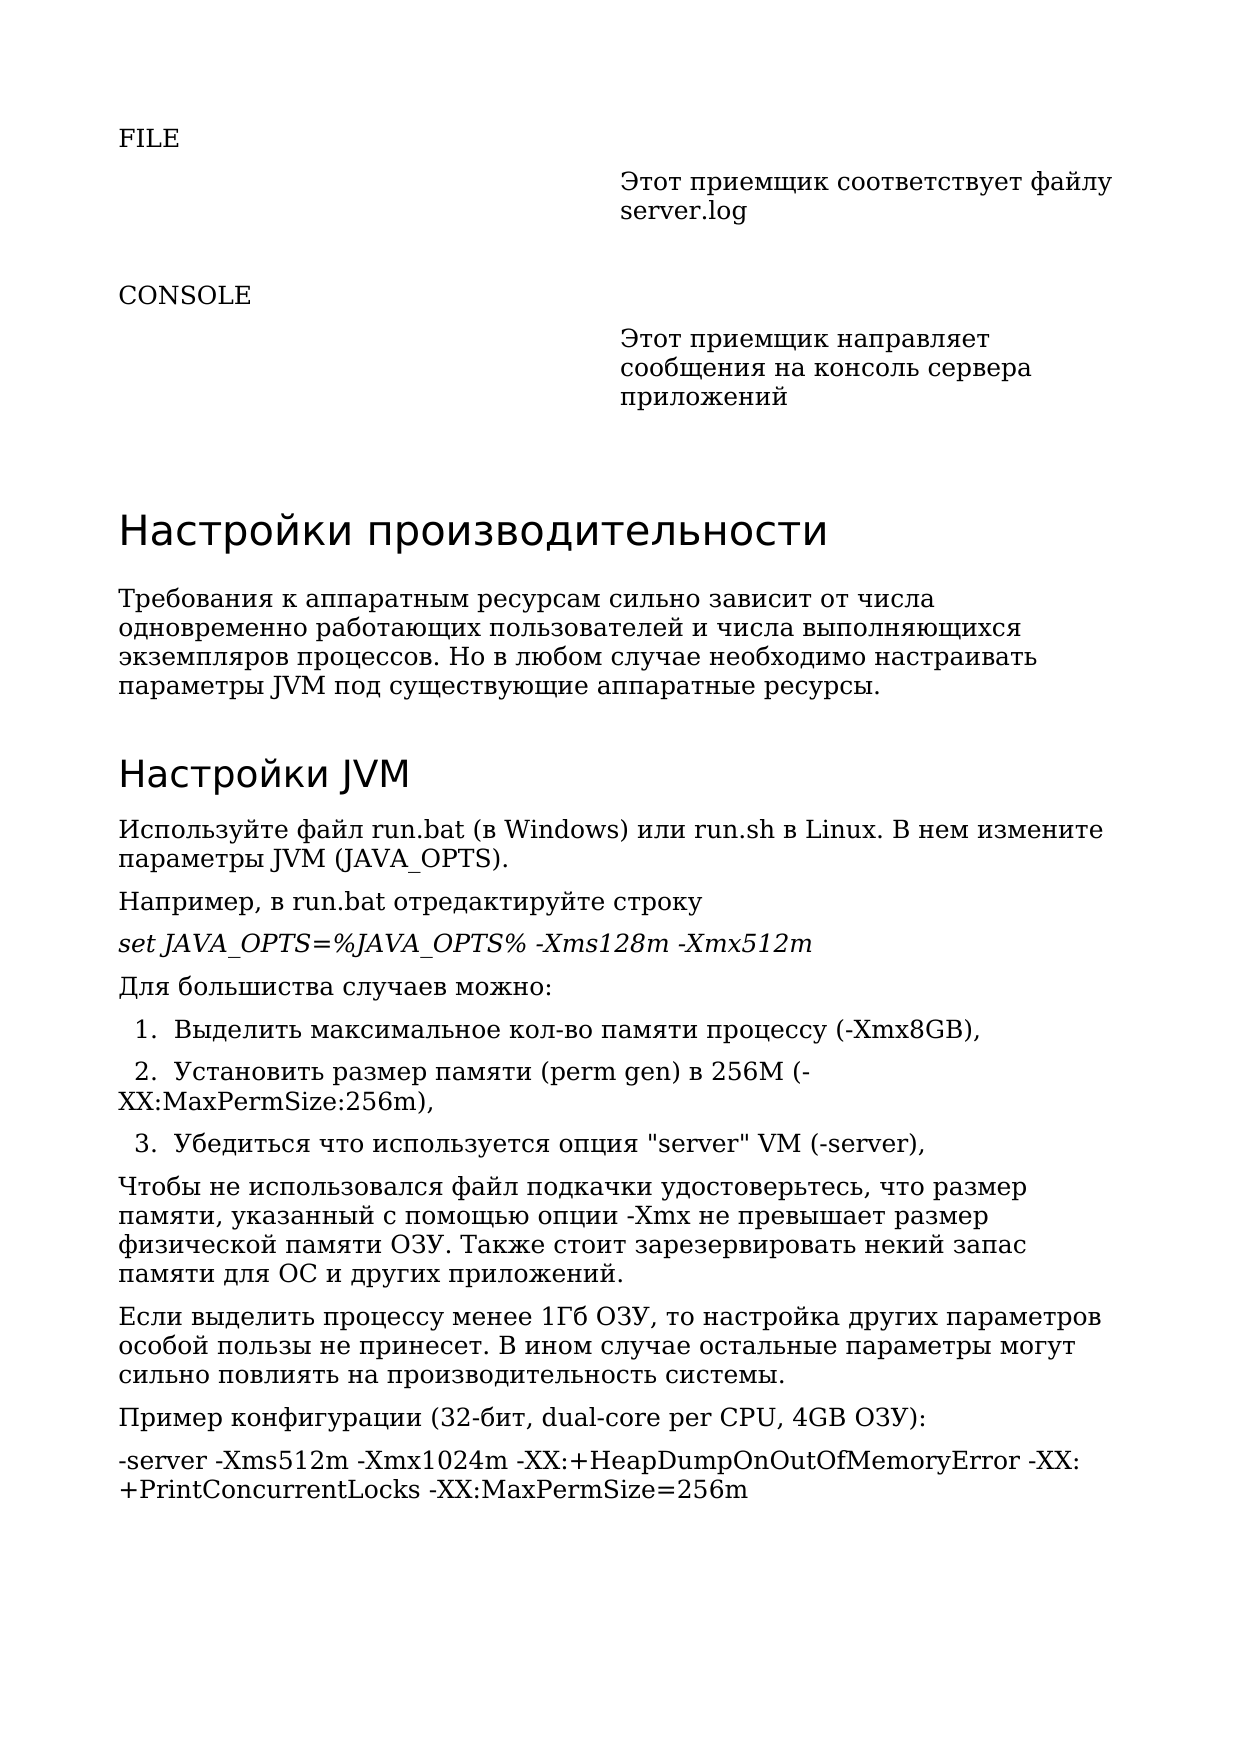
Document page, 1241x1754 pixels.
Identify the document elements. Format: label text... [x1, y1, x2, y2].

text Требования к аппаратным ресурсам сильно зависит от числа одновременно работающих пользователей и числа выполняющихся экземпляров процессов. Но в любом случае необходимо настраивать параметры JVM под существующие аппаратные ресурсы. [118, 584, 1122, 701]
table_cell Этот приемщик направляет сообщения на консоль сервера приложений [620, 275, 1122, 462]
text Для большиства случаев можно: [118, 972, 1122, 1001]
text set JAVA_OPTS=%JAVA_OPTS% -Xms128m -Xmx512m [118, 929, 1122, 958]
text Если выделить процессу менее 1Гб ОЗУ, то настройка других параметров особой пользы не принесет. В ином случае остальные параметры могут сильно повлиять на производительность системы. [118, 1302, 1122, 1390]
list Установить размер памяти (perm gen) в 256M (-XX:MaxPermSize:256m), [118, 1057, 1122, 1116]
subtitle Настройки производительности [118, 507, 1122, 555]
text Например, в run.bat отредактируйте строку [118, 887, 1122, 916]
text Чтобы не использовался файл подкачки удостоверьтесь, что размер памяти, указанный с помощью опции -Xmx не превышает размер физической памяти ОЗУ. Также стоит зарезервировать некий запас памяти для ОС и других приложений. [118, 1172, 1122, 1289]
subtitle Настройки JVM [118, 753, 1122, 797]
list Убедиться что используется опция "server" VM (-server), [118, 1129, 1122, 1158]
table_cell FILE [118, 118, 620, 275]
text Пример конфигурации (32-бит, dual-core per CPU, 4GB ОЗУ): [118, 1403, 1122, 1432]
text Используйте файл run.bat (в Windows) или run.sh в Linux. В нем измените параметры JVM (JAVA_OPTS). [118, 815, 1122, 873]
list Выделить максимальное кол-во памяти процессу (-Xmx8GB), [118, 1015, 1122, 1044]
table_cell CONSOLE [118, 275, 620, 462]
table_cell Этот приемщик соответствует файлу server.log [620, 118, 1122, 275]
text -server -Xms512m -Xmx1024m -XX:+HeapDumpOnOutOfMemoryError -XX:+PrintConcurrentLocks -XX:MaxPermSize=256m [118, 1446, 1122, 1504]
